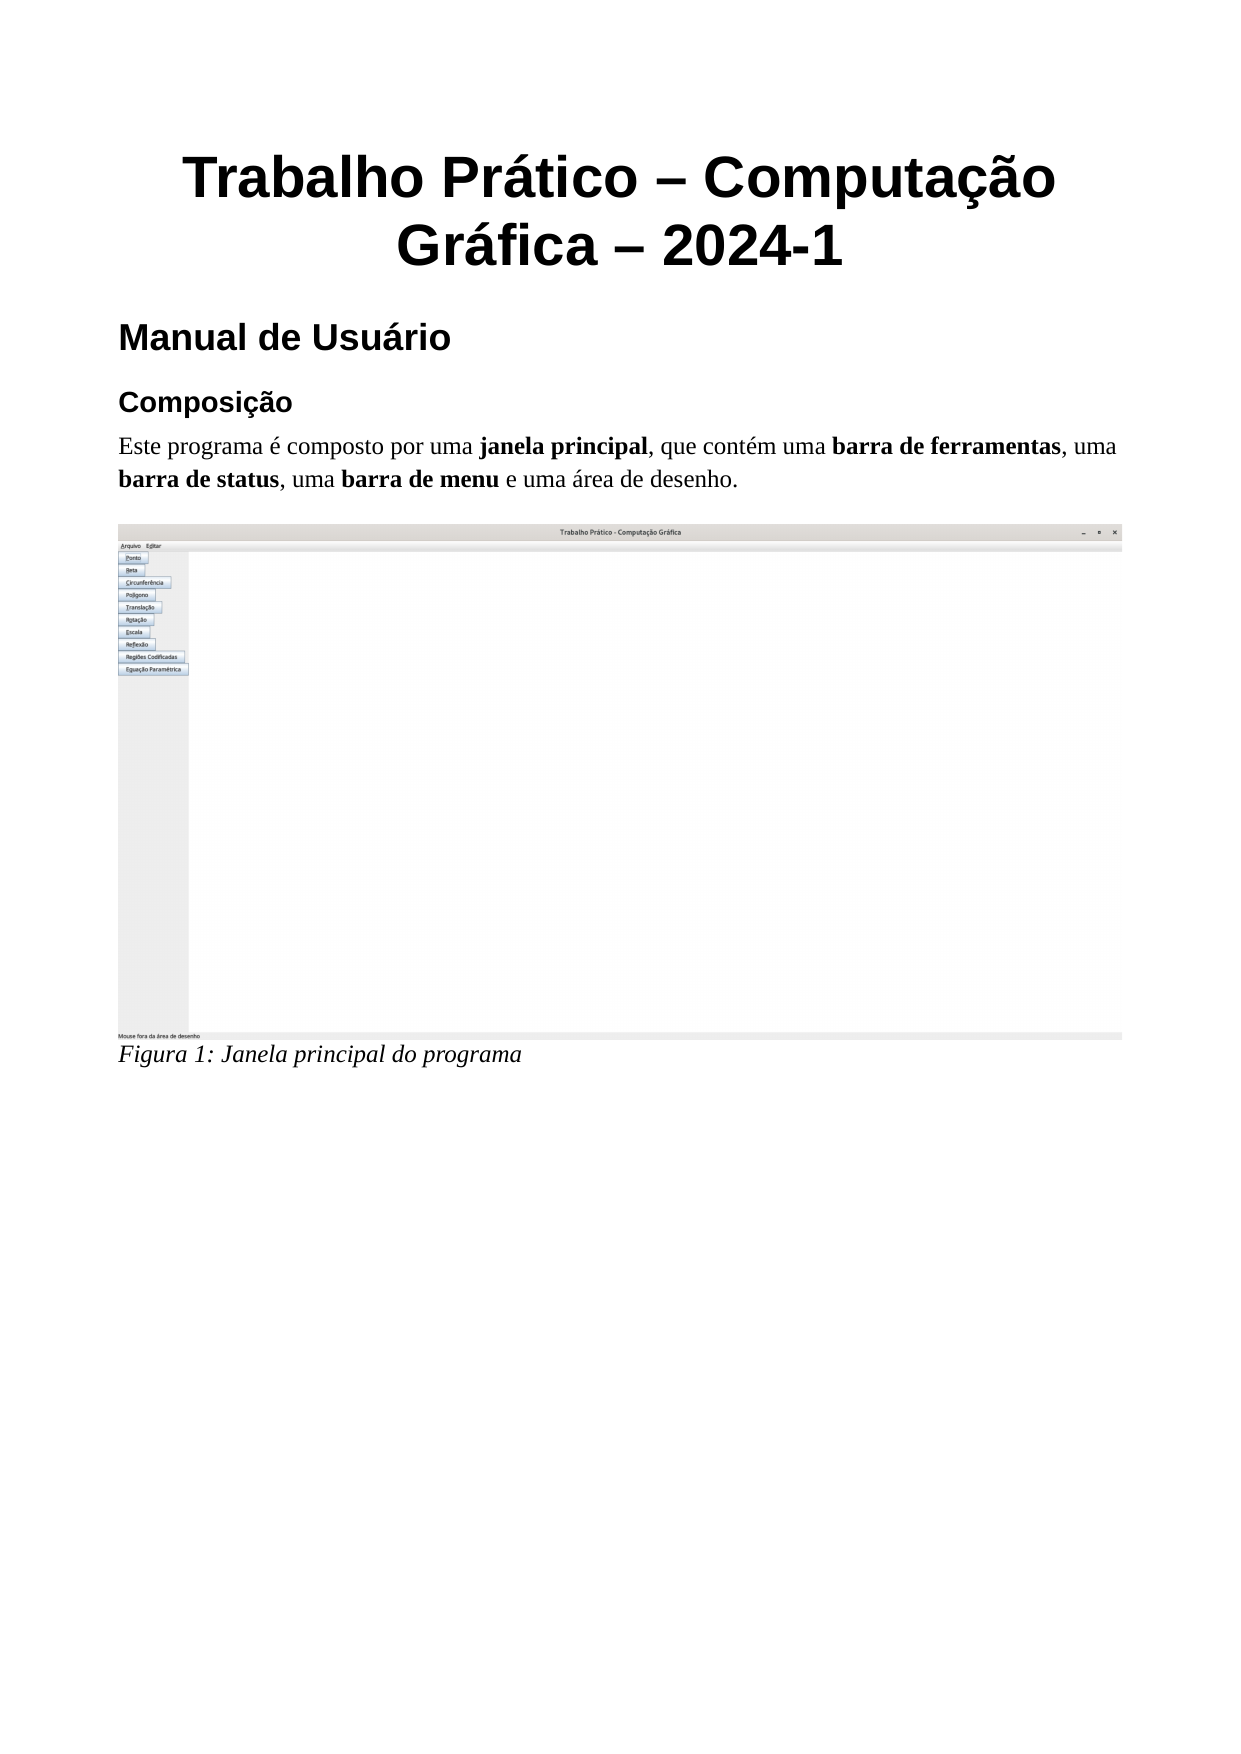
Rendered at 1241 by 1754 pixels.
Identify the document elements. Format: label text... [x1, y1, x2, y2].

text Este programa é composto por uma janela principal, que contém uma barra de ferramentas, uma barra de status, uma barra de menu e uma área de desenho. [118, 431, 1122, 493]
picture [118, 524, 1123, 1040]
title Trabalho Prático – Computação Gráfica – 2024-1 [118, 143, 1122, 277]
subtitle Composição [118, 385, 1122, 418]
text Figura 1: Janela principal do programa [118, 1040, 1122, 1068]
subtitle Manual de Usuário [118, 315, 1122, 358]
